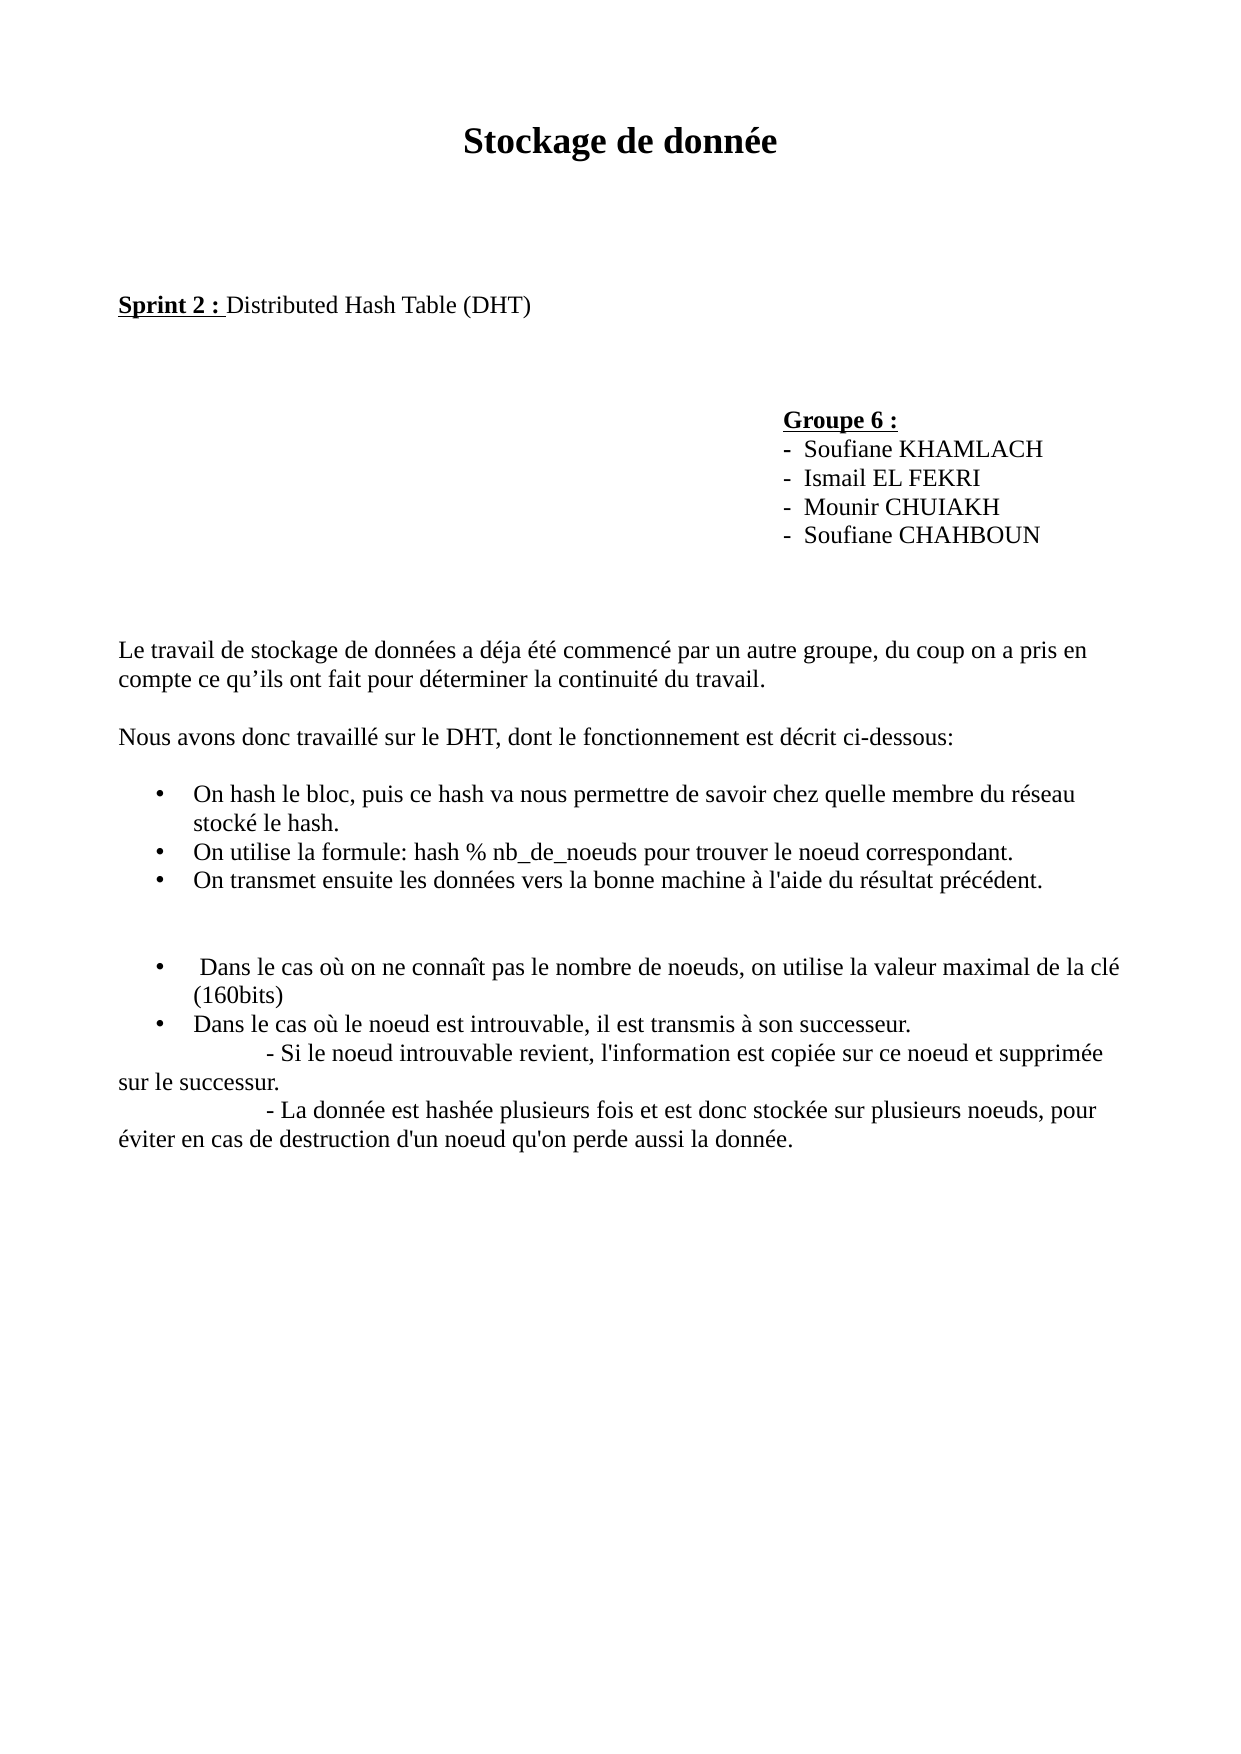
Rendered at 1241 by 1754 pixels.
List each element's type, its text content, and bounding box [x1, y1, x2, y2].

list On hash le bloc, puis ce hash va nous permettre de savoir chez quelle membre du réseau stocké le hash. [156, 779, 1122, 837]
text - Mounir CHUIAKH [783, 492, 1122, 521]
text Nous avons donc travaillé sur le DHT, dont le fonctionnement est décrit ci-dessous: [118, 722, 1122, 751]
list On transmet ensuite les données vers la bonne machine à l'aide du résultat précédent. [156, 866, 1122, 894]
list On utilise la formule: hash % nb_de_noeuds pour trouver le noeud correspondant. [156, 837, 1122, 866]
text - Si le noeud introuvable revient, l'information est copiée sur ce noeud et supprimée sur le successur. [118, 1038, 1122, 1096]
text Stockage de donnée [118, 118, 1122, 161]
text - Soufiane KHAMLACH [783, 434, 1122, 463]
text Le travail de stockage de données a déja été commencé par un autre groupe, du coup on a pris en compte ce qu’ils ont fait pour déterminer la continuité du travail. [118, 636, 1122, 693]
list Dans le cas où on ne connaît pas le nombre de noeuds, on utilise la valeur maximal de la clé (160bits) [156, 952, 1122, 1009]
text - La donnée est hashée plusieurs fois et est donc stockée sur plusieurs noeuds, pour éviter en cas de destruction d'un noeud qu'on perde aussi la donnée. [118, 1096, 1122, 1153]
list Dans le cas où le noeud est introuvable, il est transmis à son successeur. [156, 1009, 1122, 1038]
text Sprint 2 : Distributed Hash Table (DHT) [118, 291, 1122, 319]
text - Soufiane CHAHBOUN [783, 521, 1122, 549]
text - Ismail EL FEKRI [783, 463, 1122, 492]
text Groupe 6 : [783, 406, 1122, 434]
